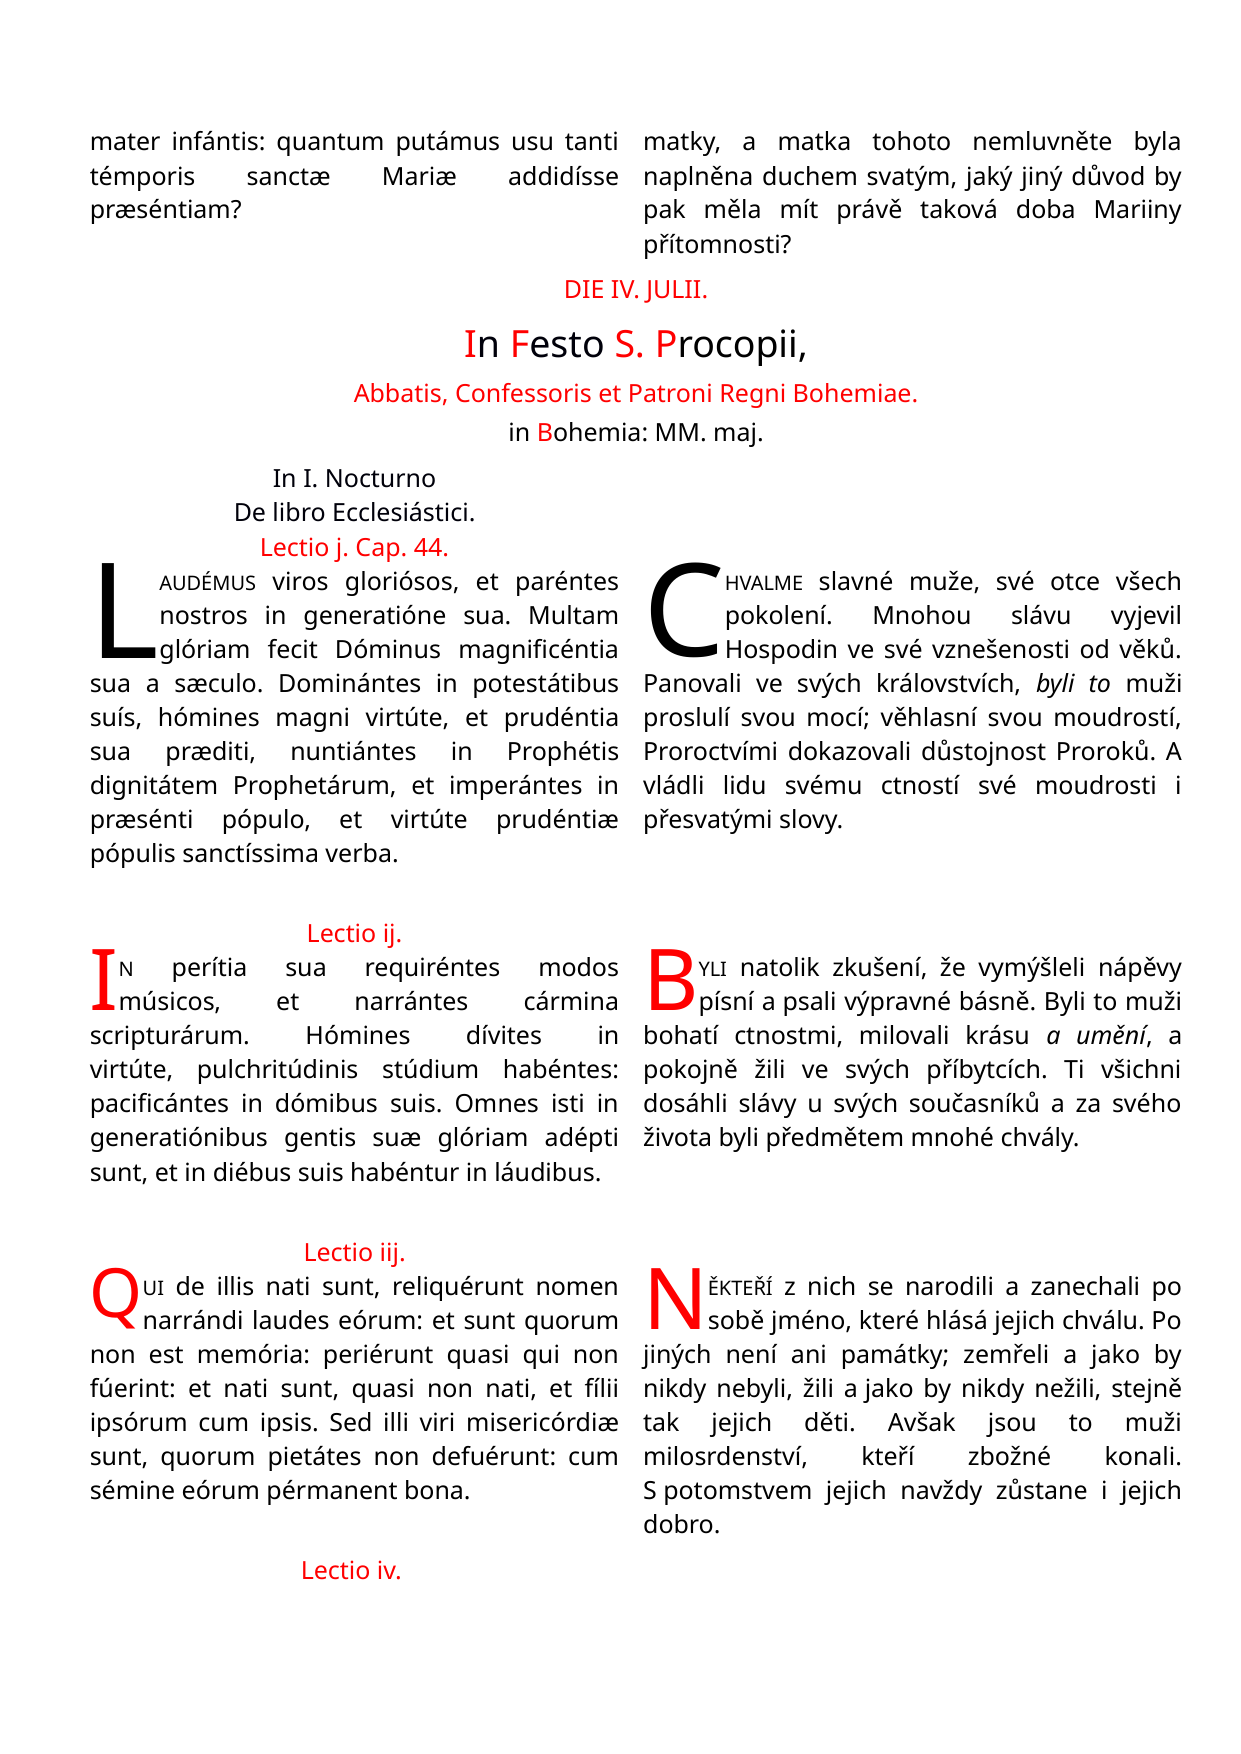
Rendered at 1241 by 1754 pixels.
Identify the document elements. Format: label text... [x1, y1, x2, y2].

table_cell In I. Nocturno De libro Ecclesiástici. Lectio j. Cap. 44. Laudémus viros gloriósos, et paréntes nostros in generatióne sua. Multam glóriam fecit Dóminus magnificéntia sua a sæculo. Dominántes in potestátibus suís, hómines magni virtúte, et prudéntia sua præditi, nuntiántes in Prophétis dignitátem Prophetárum, et imperántes in præsénti pópulo‚ et virtúte prudéntiæ pópulis sanctíssima verba. [78, 455, 631, 910]
table_cell [631, 1547, 1194, 1593]
table_cell Lectio ij. In perítia sua requiréntes modos músicos‚ et narrántes cármina scripturárum. Hómines dívites in virtúte‚ pulchritúdinis stúdium habéntes: pacificántes in dómibus suis. Omnes isti in generatiónibus gentis suæ glóriam adépti sunt, et in diébus suis habéntur in láudibus. [78, 910, 631, 1228]
table_cell DIE IV. JULII. In Festo S. Procopii, Abbatis, Confessoris et Patroni Regni Bohemiae. in Bohemia: MM. maj. [78, 266, 1194, 455]
table_cell Byli natolik zkušení, že vymýšleli nápěvy písní a psali výpravné básně. Byli to muži bohatí ctnostmi, milovali krásu a umění, a pokojně žili ve svých příbytcích. Ti všichni dosáhli slávy u svých současníků a za svého života byli předmětem mnohé chvály. [631, 910, 1194, 1228]
table_cell Lectio iv. [78, 1547, 631, 1593]
table_cell Lectio iij. Qui de illis nati sunt, reliquérunt nomen narrándi laudes eórum: et sunt quorum non est memória: periérunt quasi qui non fúerint: et nati sunt, quasi non nati, et fílii ipsórum cum ipsis. Sed illi viri misericórdiæ sunt, quorum pietátes non defuérunt: cum sémine eórum pérmanent bona. [78, 1228, 631, 1547]
table_cell Někteří z nich se narodili a zanechali po sobě jméno, které hlásá jejich chválu. Po jiných není ani památky; zemřeli a jako by nikdy nebyli, žili a jako by nikdy nežili, stejně tak jejich děti. Avšak jsou to muži milosrdenství, kteří zbožné konali. S potomstvem jejich navždy zůstane i jejich dobro. [631, 1228, 1194, 1547]
table_cell Chvalme slavné muže, své otce všech pokolení. Mnohou slávu vyjevil Hospodin ve své vznešenosti od věků. Panovali ve svých královstvích, byli to muži proslulí svou mocí; věhlasní svou moudrostí, Proroctvími dokazovali důstojnost Proroků. A vládli lidu svému ctností své moudrosti i přesvatými slovy. [631, 455, 1194, 910]
table_cell matky, a matka tohoto nemluvněte byla naplněna duchem svatým, jaký jiný důvod by pak měla mít právě taková doba Mariiny přítomnosti? [631, 118, 1194, 266]
table_cell mater infántis: quantum putámus usu tanti témporis sanctæ Mariæ addidísse præséntiam? [78, 118, 631, 266]
